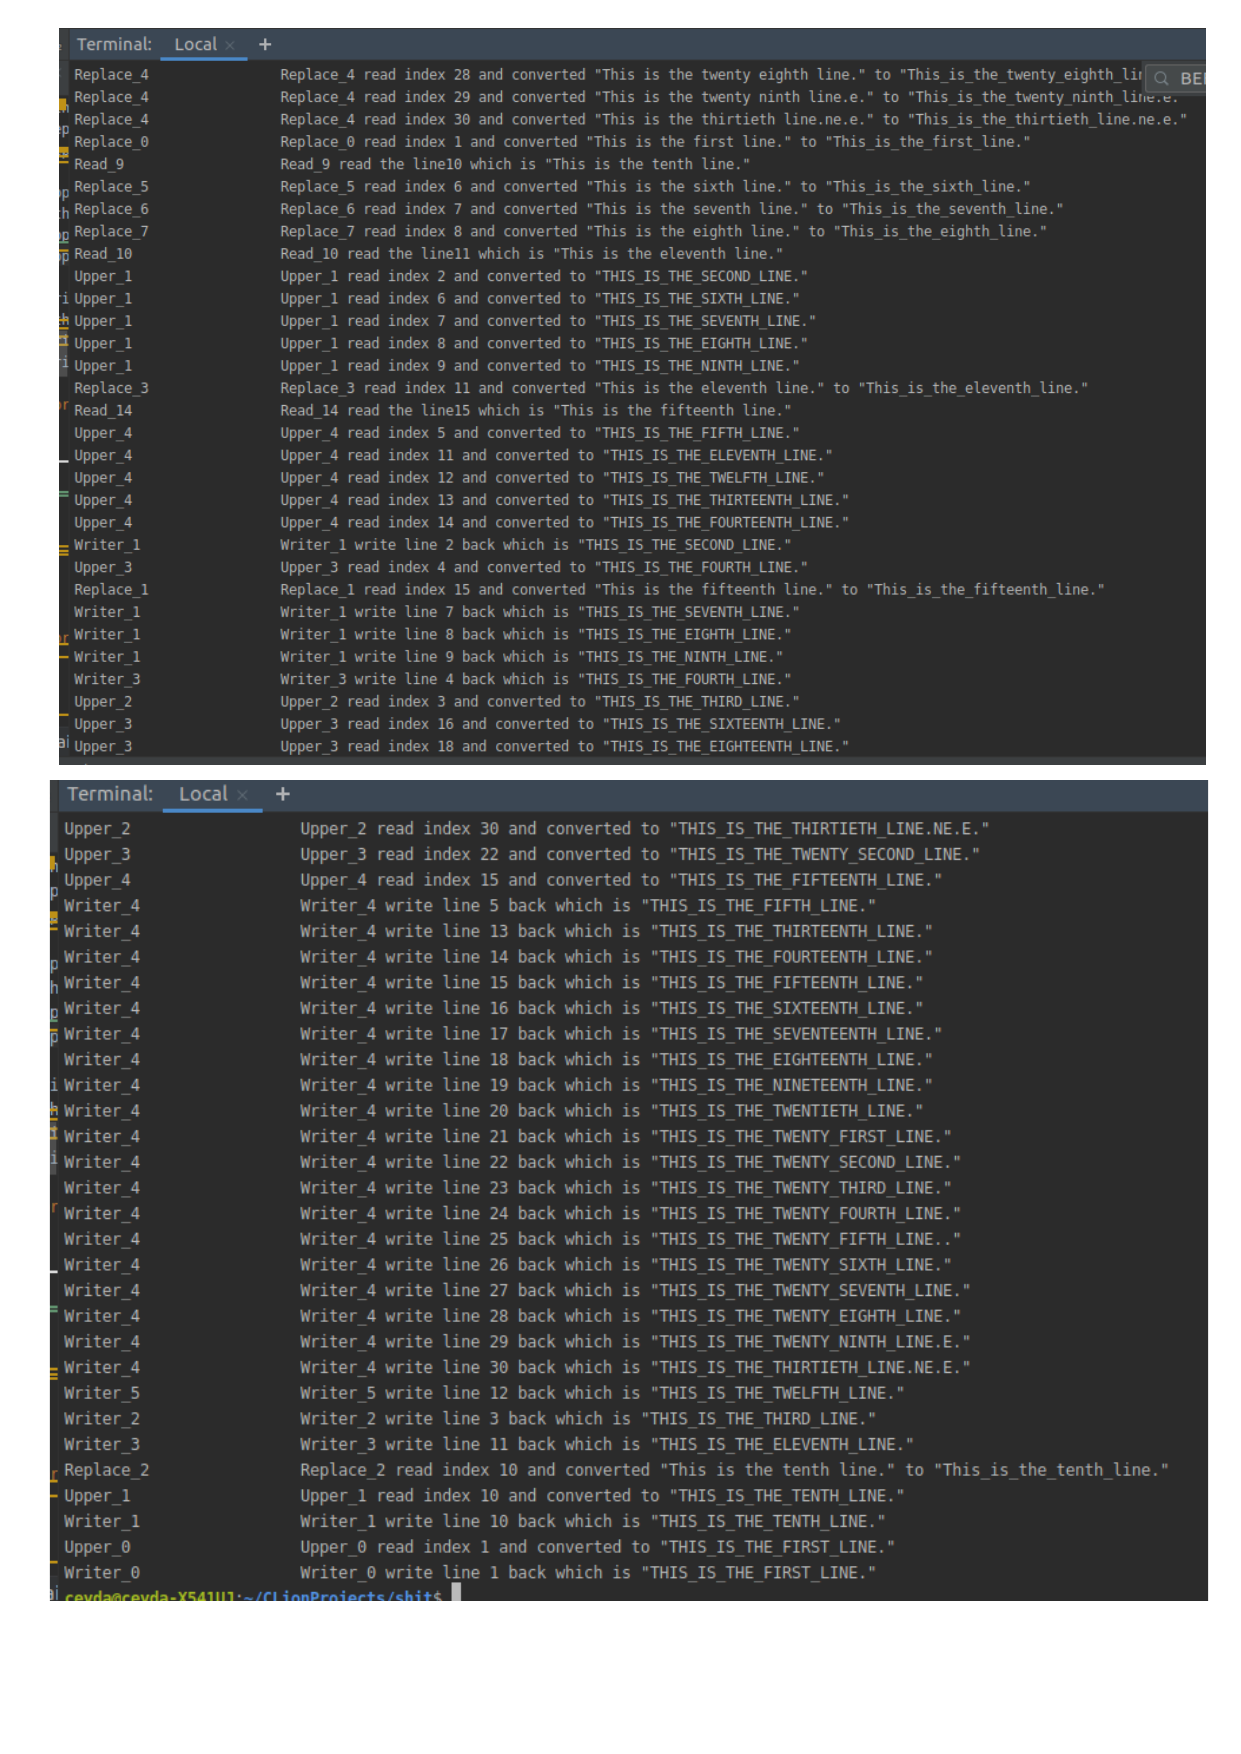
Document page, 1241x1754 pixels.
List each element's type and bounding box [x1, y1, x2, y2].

picture [49, 780, 1209, 1601]
picture [59, 28, 1206, 765]
